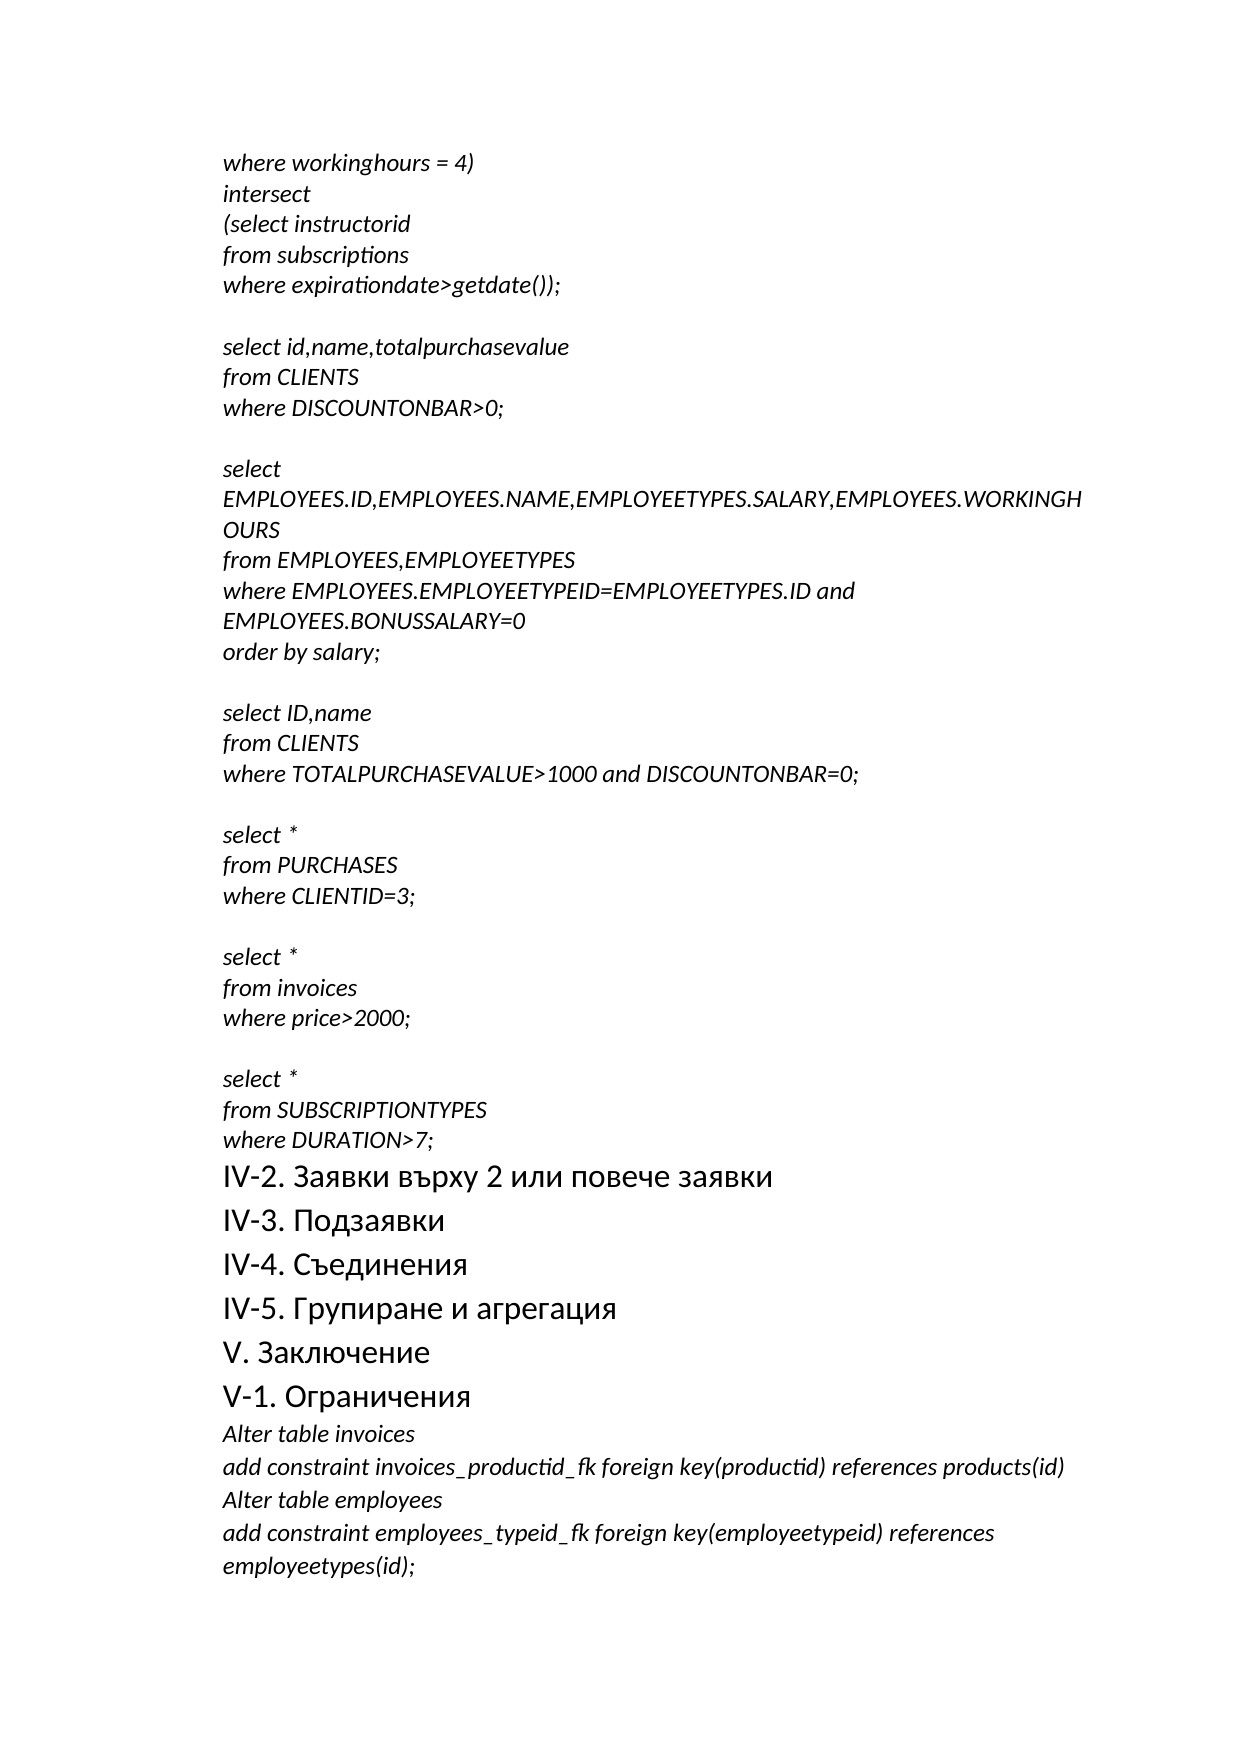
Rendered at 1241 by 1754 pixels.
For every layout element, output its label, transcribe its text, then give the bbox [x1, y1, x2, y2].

list (select instructorid [223, 209, 1093, 239]
list select id,name,totalpurchasevalue [223, 331, 1093, 361]
list Alter table employees [223, 1484, 1093, 1515]
list add constraint employees_typeid_fk foreign key(employeetypeid) references employeetypes(id); [223, 1517, 1093, 1581]
list IV-2. Заявки върху 2 или повече заявки [223, 1155, 1093, 1196]
list from CLIENTS [223, 727, 1093, 758]
list select * [223, 1063, 1093, 1094]
list where DISCOUNTONBAR>0; [223, 392, 1093, 422]
list IV-5. Групиране и агрегация [223, 1287, 1093, 1327]
list from invoices [223, 972, 1093, 1002]
list order by salary; [223, 636, 1093, 666]
list IV-4. Съединения [223, 1243, 1093, 1283]
list where price>2000; [223, 1002, 1093, 1033]
list from PURCHASES [223, 849, 1093, 880]
list where EMPLOYEES.EMPLOYEETYPEID=EMPLOYEETYPES.ID and EMPLOYEES.BONUSSALARY=0 [223, 575, 1093, 636]
list from SUBSCRIPTIONTYPES [223, 1094, 1093, 1124]
list from EMPLOYEES,EMPLOYEETYPES [223, 544, 1093, 575]
list where CLIENTID=3; [223, 880, 1093, 911]
list select EMPLOYEES.ID,EMPLOYEES.NAME,EMPLOYEETYPES.SALARY,EMPLOYEES.WORKINGHOURS [223, 453, 1093, 544]
list V. Заключение [223, 1331, 1093, 1371]
list intersect [223, 178, 1093, 209]
list IV-3. Подзаявки [223, 1199, 1093, 1239]
list add constraint invoices_productid_fk foreign key(productid) references products(id) [223, 1451, 1093, 1482]
list where TOTALPURCHASEVALUE>1000 and DISCOUNTONBAR=0; [223, 758, 1093, 788]
list select ID,name [223, 697, 1093, 727]
list from CLIENTS [223, 361, 1093, 392]
list from subscriptions [223, 239, 1093, 270]
list Alter table invoices [223, 1418, 1093, 1449]
list where DURATION>7; [223, 1124, 1093, 1155]
list select * [223, 941, 1093, 972]
list where workinghours = 4) [223, 148, 1093, 178]
list where expirationdate>getdate()); [223, 270, 1093, 300]
list select * [223, 819, 1093, 849]
list V-1. Ограничения [223, 1374, 1093, 1415]
